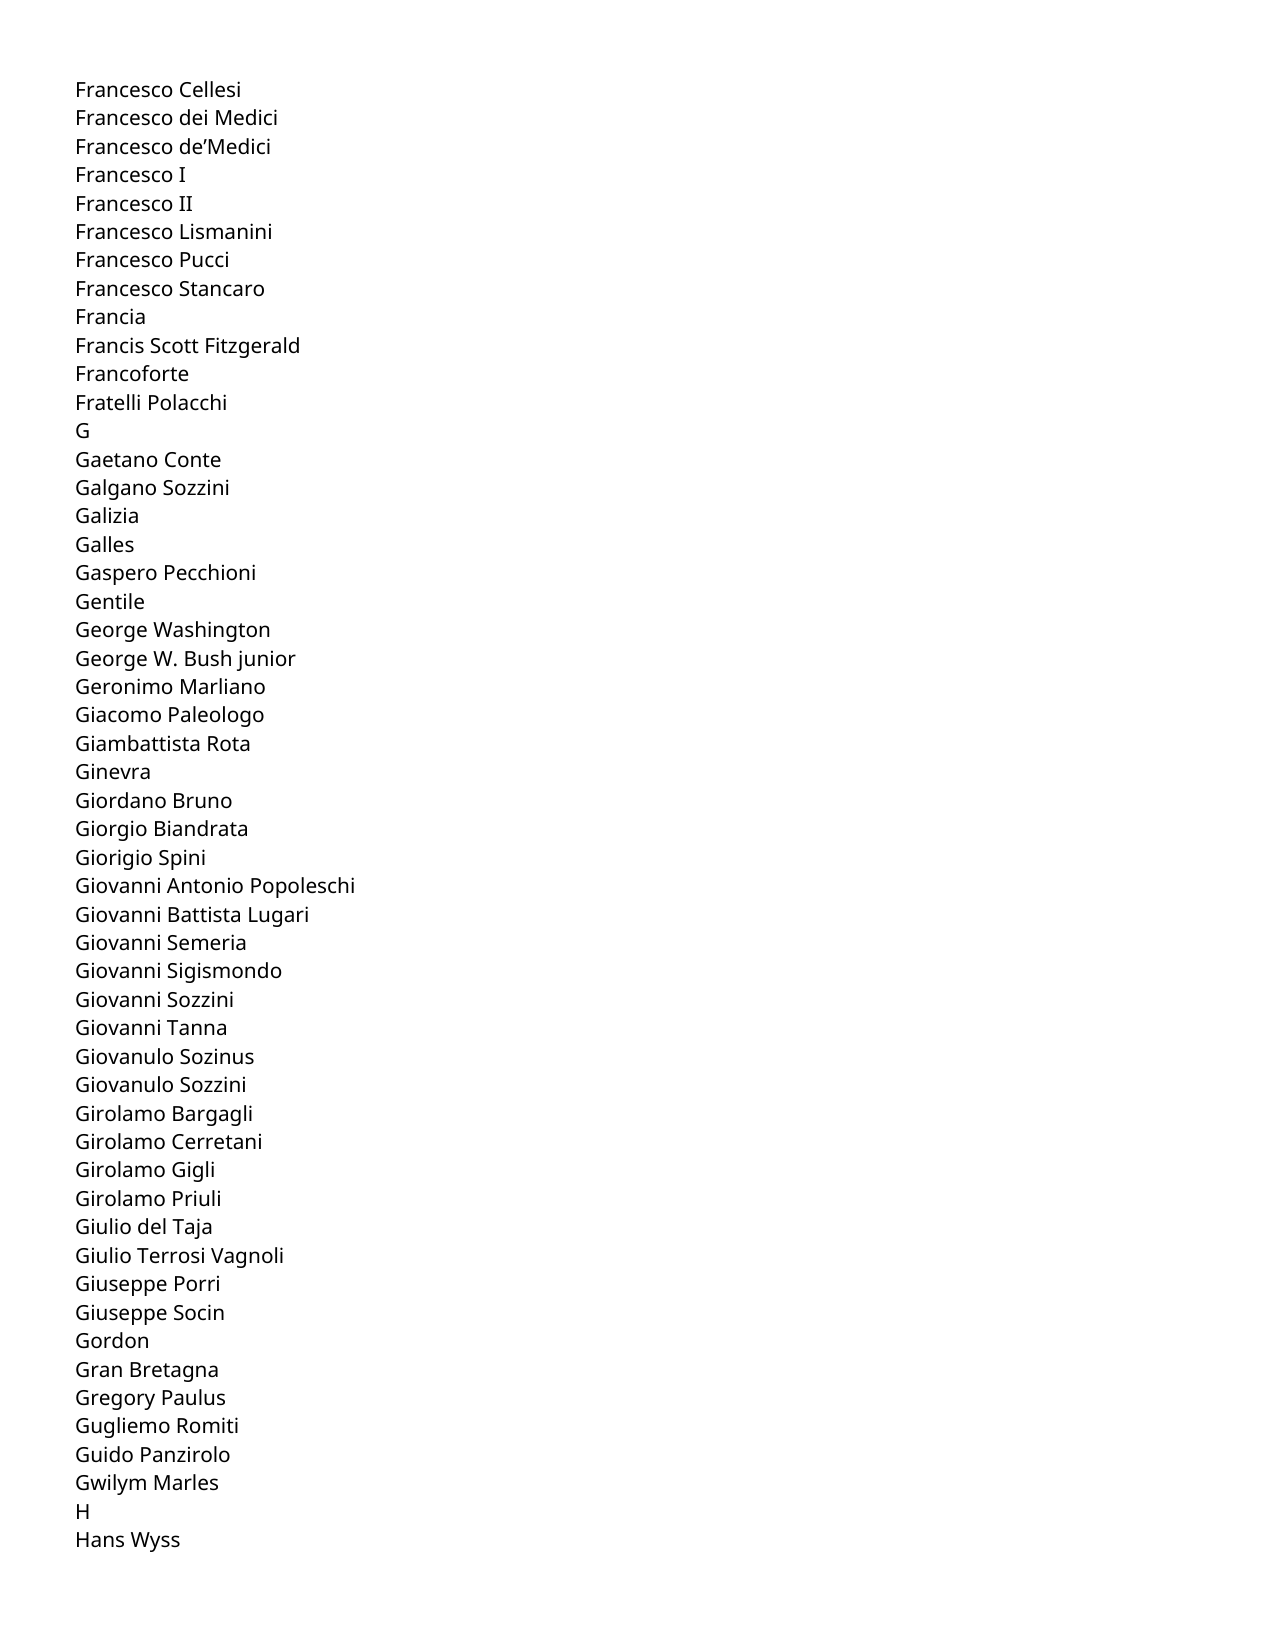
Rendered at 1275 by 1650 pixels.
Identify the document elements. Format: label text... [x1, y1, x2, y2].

text Giorigio Spini [75, 843, 1200, 871]
text Francesco Pucci [75, 246, 1200, 274]
text Girolamo Bargagli [75, 1099, 1200, 1127]
text Gran Bretagna [75, 1355, 1200, 1383]
text Gregory Paulus [75, 1383, 1200, 1412]
text Francis Scott Fitzgerald [75, 331, 1200, 359]
text Giulio Terrosi Vagnoli [75, 1241, 1200, 1269]
text George W. Bush junior [75, 644, 1200, 672]
text Francesco I [75, 160, 1200, 189]
text Gaetano Conte [75, 445, 1200, 473]
text Giuseppe Porri [75, 1269, 1200, 1298]
text Gugliemo Romiti [75, 1412, 1200, 1440]
text Galgano Sozzini [75, 473, 1200, 502]
text Giulio del Taja [75, 1212, 1200, 1241]
text Francesco Stancaro [75, 274, 1200, 302]
text Giuseppe Socin [75, 1298, 1200, 1326]
text Giorgio Biandrata [75, 814, 1200, 843]
text G [75, 416, 1200, 445]
text Giovanni Sozzini [75, 985, 1200, 1013]
text Galles [75, 530, 1200, 558]
text Ginevra [75, 757, 1200, 786]
text Giovanni Antonio Popoleschi [75, 871, 1200, 900]
text Girolamo Priuli [75, 1184, 1200, 1212]
text Giovanulo Sozzini [75, 1070, 1200, 1099]
text Francoforte [75, 359, 1200, 388]
text Galizia [75, 502, 1200, 530]
text Giovanni Sigismondo [75, 957, 1200, 985]
text Francesco Cellesi [75, 75, 1200, 103]
text Girolamo Cerretani [75, 1127, 1200, 1156]
text Giordano Bruno [75, 786, 1200, 814]
text Francesco Lismanini [75, 217, 1200, 246]
text Giovanulo Sozinus [75, 1042, 1200, 1070]
text Francesco de’Medici [75, 132, 1200, 160]
text Giovanni Tanna [75, 1013, 1200, 1042]
text Fratelli Polacchi [75, 388, 1200, 416]
text Francia [75, 302, 1200, 331]
text Gaspero Pecchioni [75, 558, 1200, 587]
text George Washington [75, 615, 1200, 644]
text Francesco dei Medici [75, 103, 1200, 132]
text Giovanni Battista Lugari [75, 900, 1200, 928]
text Giacomo Paleologo [75, 701, 1200, 729]
text Gentile [75, 587, 1200, 615]
text Guido Panzirolo [75, 1440, 1200, 1468]
text Francesco II [75, 189, 1200, 217]
text H [75, 1497, 1200, 1525]
text Gordon [75, 1326, 1200, 1355]
text Gwilym Marles [75, 1468, 1200, 1497]
text Hans Wyss [75, 1525, 1200, 1554]
text Geronimo Marliano [75, 672, 1200, 701]
text Girolamo Gigli [75, 1156, 1200, 1184]
text Giovanni Semeria [75, 928, 1200, 957]
text Giambattista Rota [75, 729, 1200, 757]
